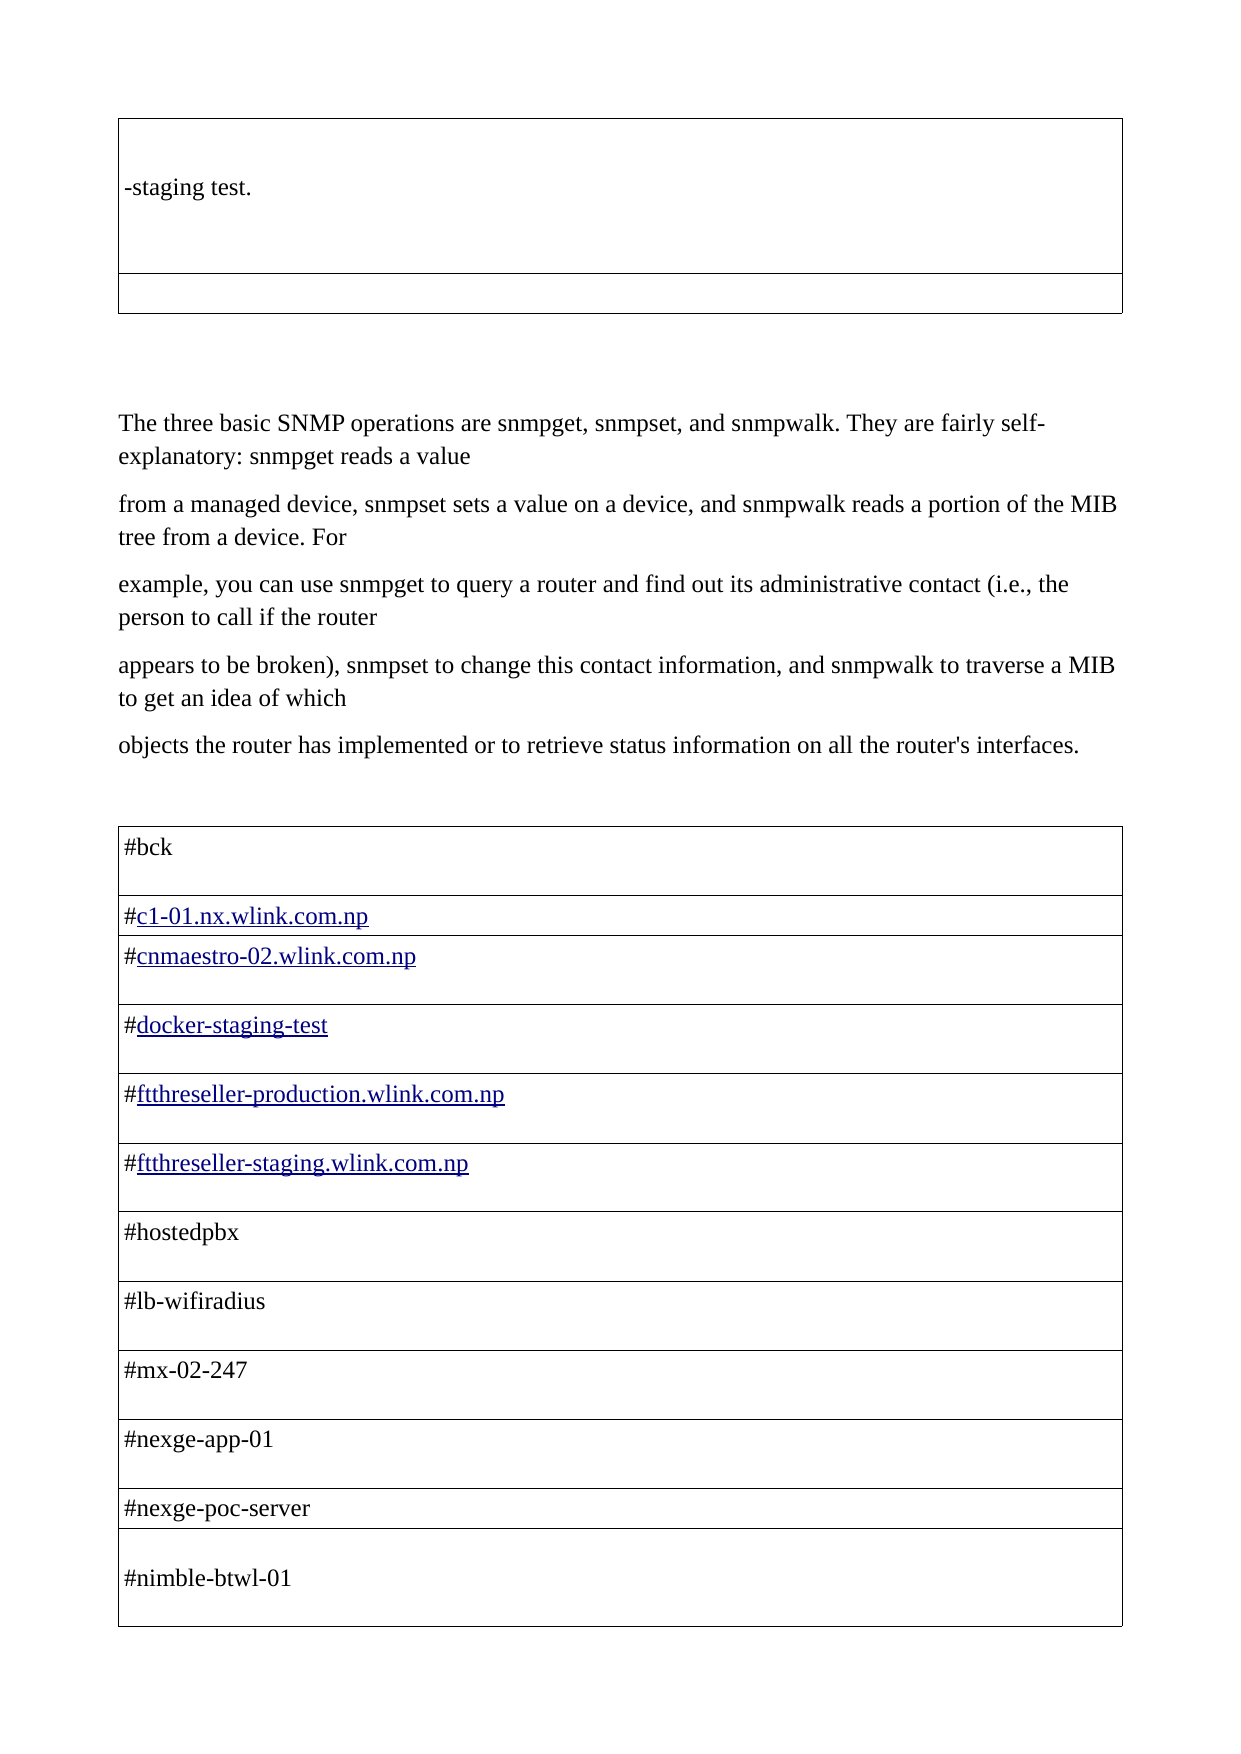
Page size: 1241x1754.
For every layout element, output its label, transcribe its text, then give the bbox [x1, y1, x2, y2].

text objects the router has implemented or to retrieve status information on all the router's interfaces. [118, 731, 1122, 759]
table_cell #cnmaestro-02.wlink.com.np [119, 936, 1122, 1004]
table_cell [119, 274, 1122, 313]
table_cell #mx-02-247 [119, 1351, 1122, 1419]
table_cell #ftthreseller-staging.wlink.com.np [119, 1144, 1122, 1211]
table_cell #docker-staging-test [119, 1005, 1122, 1073]
table_cell #nexge-poc-server [119, 1489, 1122, 1528]
table_cell -staging test. [119, 119, 1122, 272]
table_header #bck [119, 827, 1122, 895]
table_cell #nexge-app-01 [119, 1420, 1122, 1488]
text example, you can use snmpget to query a router and find out its administrative contact (i.e., the person to call if the router [118, 569, 1122, 631]
text The three basic SNMP operations are snmpget, snmpset, and snmpwalk. They are fairly self-explanatory: snmpget reads a value [118, 408, 1122, 470]
table_cell #ftthreseller-production.wlink.com.np [119, 1074, 1122, 1142]
text appears to be broken), snmpset to change this contact information, and snmpwalk to traverse a MIB to get an idea of which [118, 650, 1122, 712]
table_cell #nimble-btwl-01 [119, 1529, 1122, 1626]
table_cell #lb-wifiradius [119, 1282, 1122, 1349]
text from a managed device, snmpset sets a value on a device, and snmpwalk reads a portion of the MIB tree from a device. For [118, 489, 1122, 551]
table_cell #c1-01.nx.wlink.com.np [119, 896, 1122, 935]
table_cell #hostedpbx [119, 1212, 1122, 1281]
